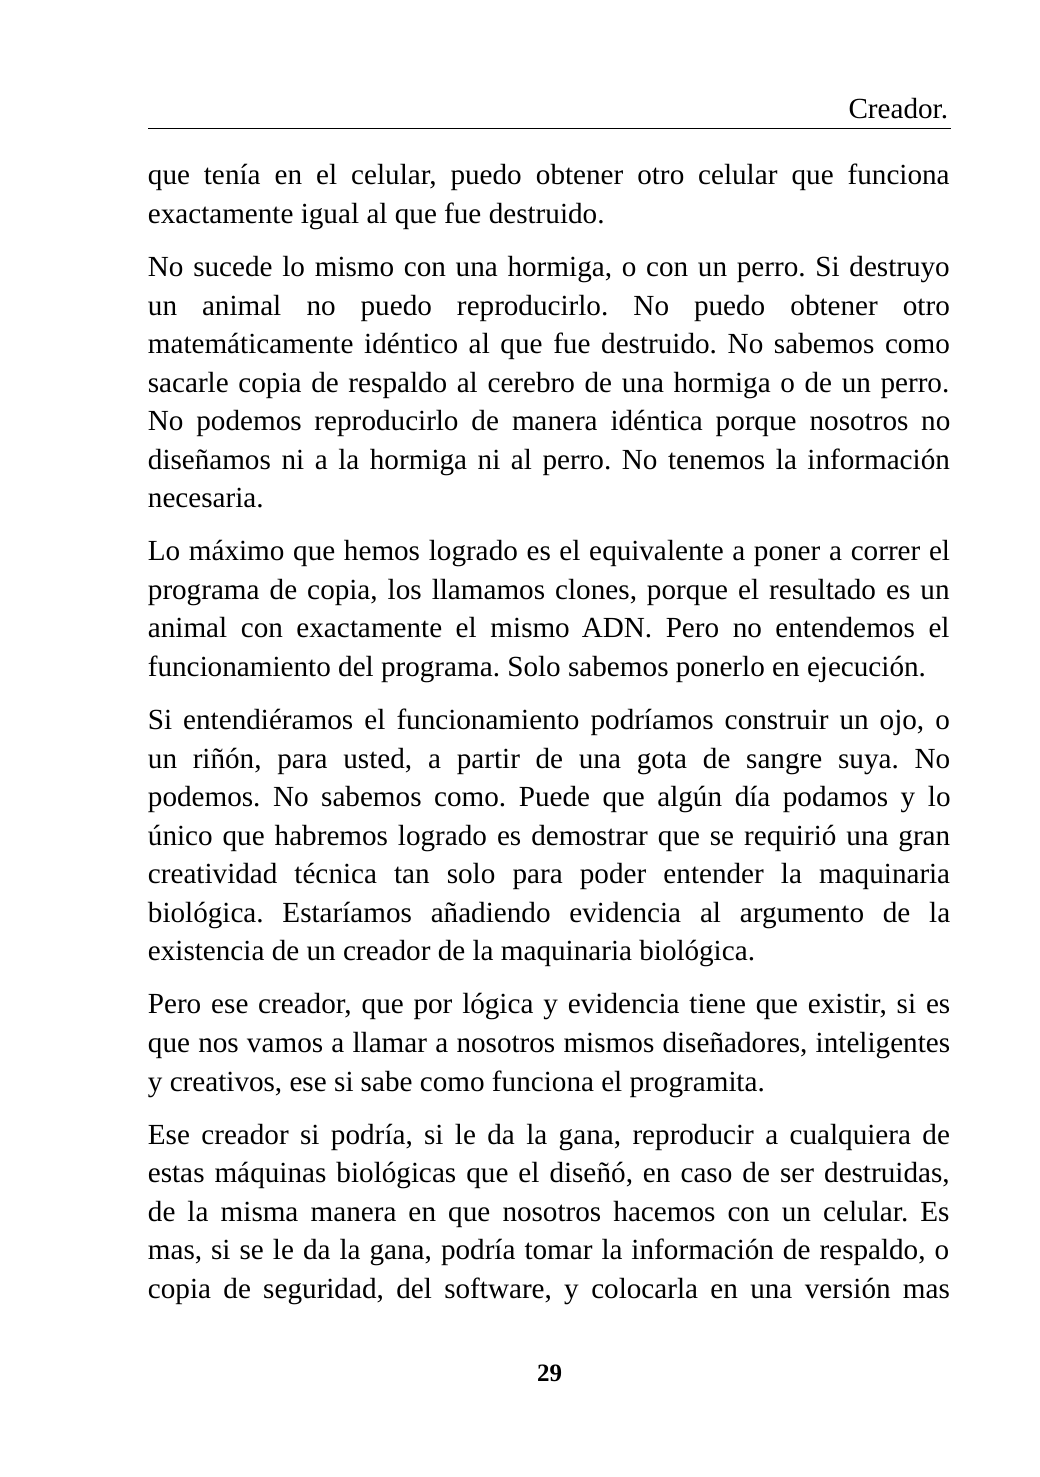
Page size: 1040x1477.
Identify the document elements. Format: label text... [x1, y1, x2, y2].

text No sucede lo mismo con una hormiga, o con un perro. Si destruyo un animal no puedo reproducirlo. No puedo obtener otro matemáticamente idéntico al que fue destruido. No sabemos como sacarle copia de respaldo al cerebro de una hormiga o de un perro. No podemos reproducirlo de manera idéntica porque nosotros no diseñamos ni a la hormiga ni al perro. No tenemos la información necesaria. [148, 249, 951, 514]
text Lo máximo que hemos logrado es el equivalente a poner a correr el programa de copia, los llamamos clones, porque el resultado es un animal con exactamente el mismo ADN. Pero no entendemos el funcionamiento del programa. Solo sabemos ponerlo en ejecución. [148, 533, 951, 683]
text que tenía en el celular, puedo obtener otro celular que funciona exactamente igual al que fue destruido. [148, 157, 951, 229]
text Pero ese creador, que por lógica y evidencia tiene que existir, si es que nos vamos a llamar a nosotros mismos diseñadores, inteligentes y creativos, ese si sabe como funciona el programita. [148, 987, 951, 1097]
text Ese creador si podría, si le da la gana, reproducir a cualquiera de estas máquinas biológicas que el diseñó, en caso de ser destruidas, de la misma manera en que nosotros hacemos con un celular. Es mas, si se le da la gana, podría tomar la información de respaldo, o copia de seguridad, del software, y colocarla en una versión mas [148, 1117, 951, 1304]
text Si entendiéramos el funcionamiento podríamos construir un ojo, o un riñón, para usted, a partir de una gota de sangre suya. No podemos. No sabemos como. Puede que algún día podamos y lo único que habremos logrado es demostrar que se requirió una gran creatividad técnica tan solo para poder entender la maquinaria biológica. Estaríamos añadiendo evidencia al argumento de la existencia de un creador de la maquinaria biológica. [148, 702, 951, 967]
